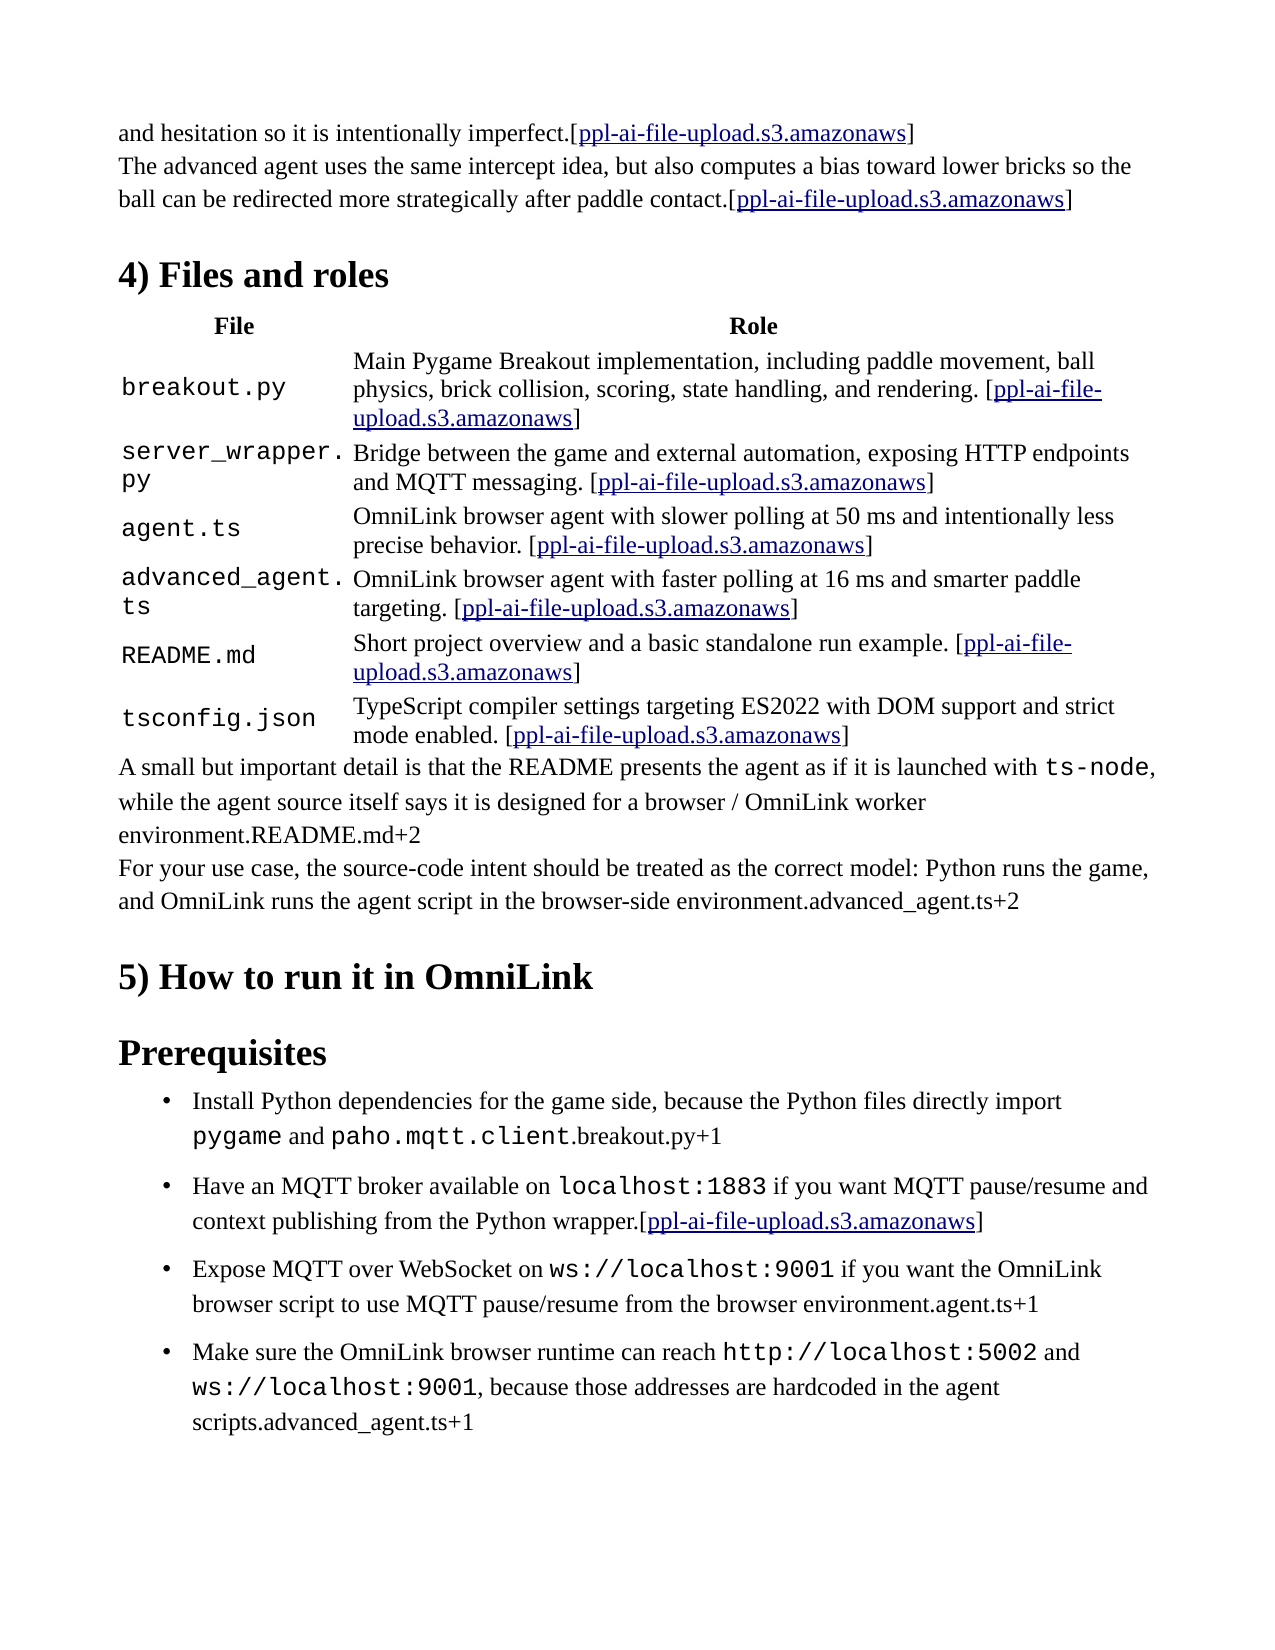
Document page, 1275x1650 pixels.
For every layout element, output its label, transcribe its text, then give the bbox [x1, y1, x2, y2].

list Have an MQTT broker available on localhost:1883 if you want MQTT pause/resume and context publishing from the Python wrapper.[ppl-ai-file-upload.s3.amazonaws]​ [162, 1171, 1157, 1235]
table_cell server_wrapper.py [118, 435, 350, 498]
table_cell advanced_agent.ts [118, 562, 350, 625]
table_cell Short project overview and a basic standalone run example. [ppl-ai-file-upload.s3.amazonaws]​ [350, 625, 1157, 688]
table_cell Main Pygame Breakout implementation, including paddle movement, ball physics, brick collision, scoring, state handling, and rendering. [ppl-ai-file-upload.s3.amazonaws]​ [350, 343, 1157, 435]
table_cell Bridge between the game and external automation, exposing HTTP endpoints and MQTT messaging. [ppl-ai-file-upload.s3.amazonaws]​ [350, 435, 1157, 498]
table_cell README.md [118, 625, 350, 688]
table_header File [118, 308, 350, 343]
text A small but important detail is that the README presents the agent as if it is launched with ts-node, while the agent source itself says it is designed for a browser / OmniLink worker environment.README.md+2 For your use case, the source-code intent should be treated as the correct model: Python runs the game, and OmniLink runs the agent script in the browser-side environment.advanced_agent.ts+2 [118, 752, 1157, 914]
list Expose MQTT over WebSocket on ws://localhost:9001 if you want the OmniLink browser script to use MQTT pause/resume from the browser environment.agent.ts+1 [162, 1254, 1157, 1318]
table_cell agent.ts [118, 498, 350, 562]
list Install Python dependencies for the game side, because the Python files directly import pygame and paho.mqtt.client.breakout.py+1 [162, 1086, 1157, 1152]
table_cell tsconfig.json [118, 688, 350, 752]
subtitle 4) Files and roles [118, 253, 1157, 296]
table_cell TypeScript compiler settings targeting ES2022 with DOM support and strict mode enabled. [ppl-ai-file-upload.s3.amazonaws]​ [350, 688, 1157, 752]
text and hesitation so it is intentionally imperfect.[ppl-ai-file-upload.s3.amazonaws]​ The advanced agent uses the same intercept idea, but also computes a bias toward lower bricks so the ball can be redirected more strategically after paddle contact.[ppl-ai-file-upload.s3.amazonaws]​ [118, 118, 1157, 213]
table_header Role [350, 308, 1157, 343]
subtitle Prerequisites [118, 1031, 1157, 1074]
subtitle 5) How to run it in OmniLink [118, 954, 1157, 997]
table_cell OmniLink browser agent with slower polling at 50 ms and intentionally less precise behavior. [ppl-ai-file-upload.s3.amazonaws]​ [350, 498, 1157, 562]
table_cell OmniLink browser agent with faster polling at 16 ms and smarter paddle targeting. [ppl-ai-file-upload.s3.amazonaws]​ [350, 562, 1157, 625]
list Make sure the OmniLink browser runtime can reach http://localhost:5002 and ws://localhost:9001, because those addresses are hardcoded in the agent scripts.advanced_agent.ts+1 [162, 1337, 1157, 1436]
table_cell breakout.py [118, 343, 350, 435]
